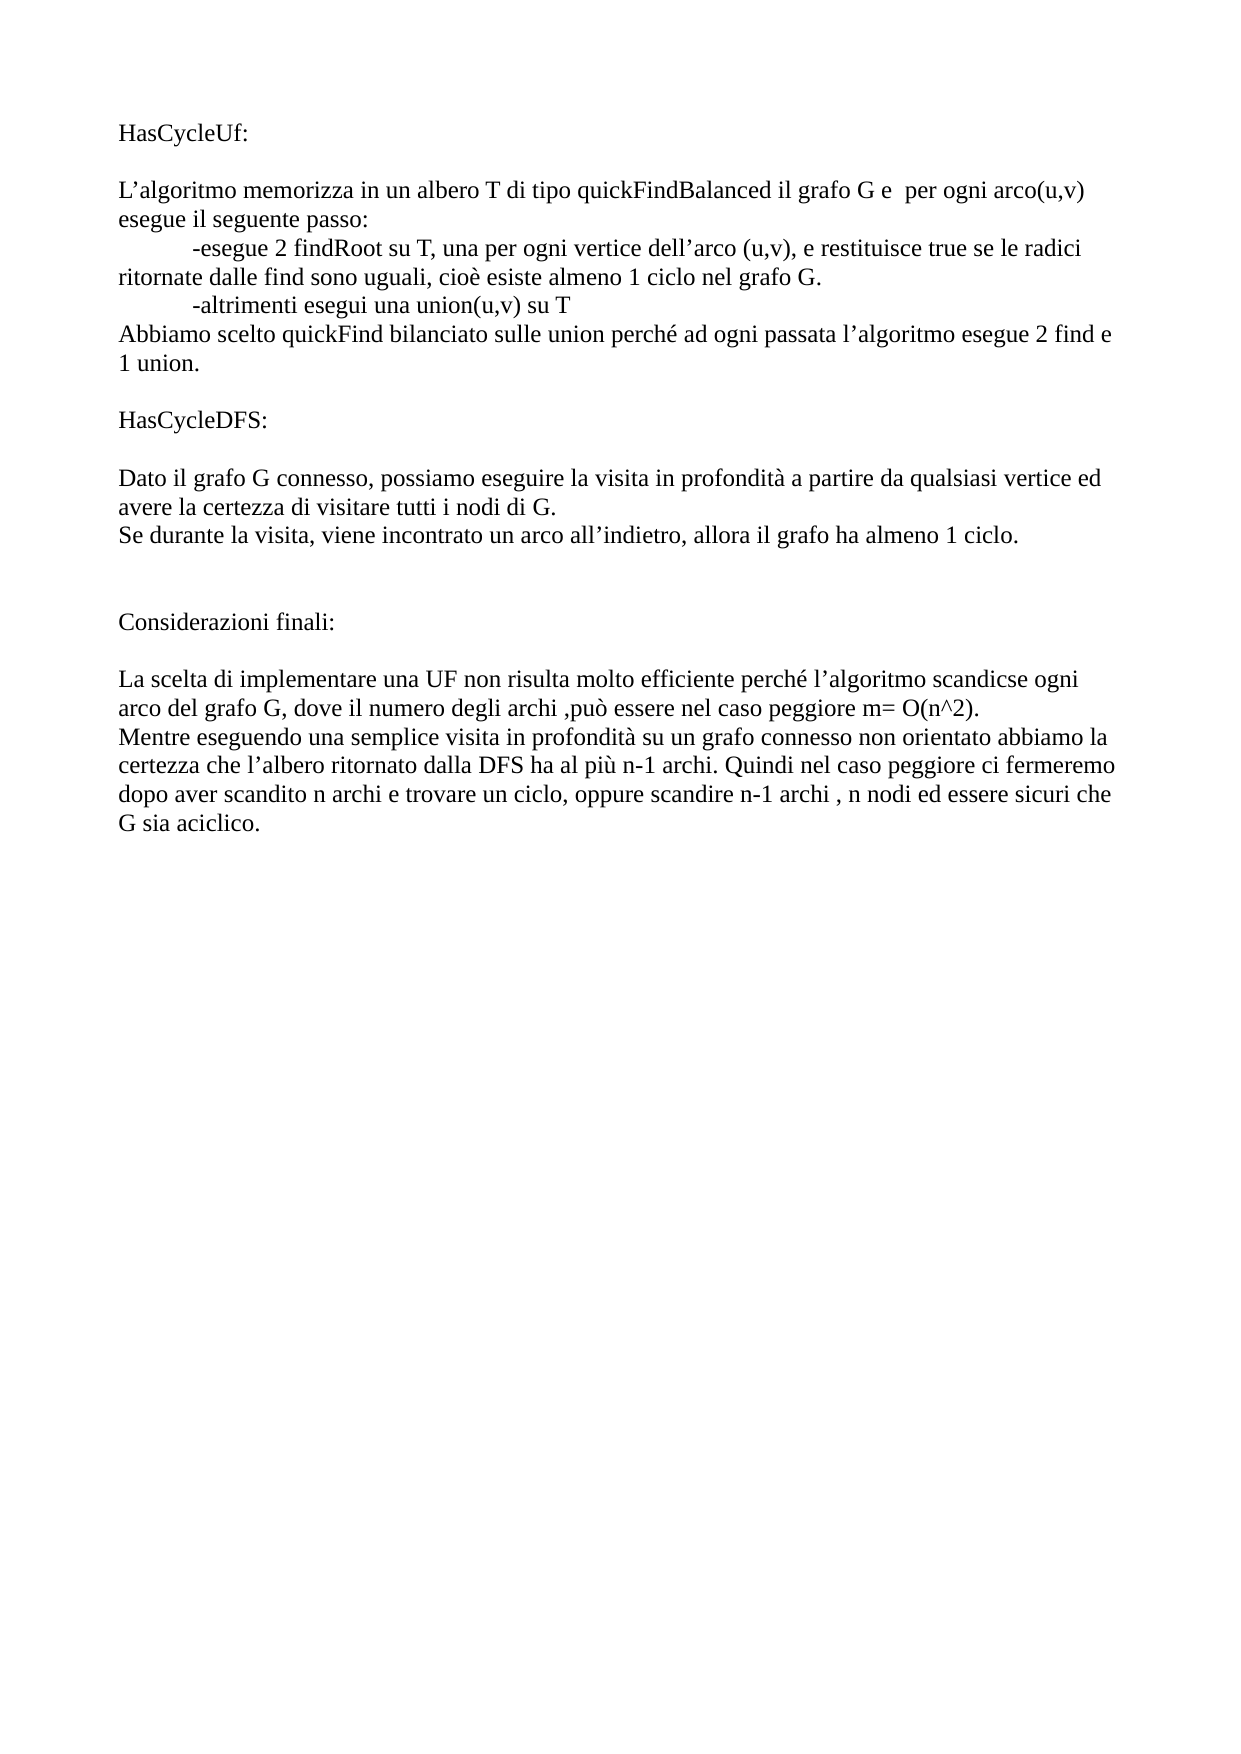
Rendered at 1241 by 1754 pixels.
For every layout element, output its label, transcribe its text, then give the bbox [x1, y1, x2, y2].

text -esegue 2 findRoot su T, una per ogni vertice dell’arco (u,v), e restituisce true se le radici ritornate dalle find sono uguali, cioè esiste almeno 1 ciclo nel grafo G. [118, 233, 1122, 291]
text Mentre eseguendo una semplice visita in profondità su un grafo connesso non orientato abbiamo la certezza che l’albero ritornato dalla DFS ha al più n-1 archi. Quindi nel caso peggiore ci fermeremo dopo aver scandito n archi e trovare un ciclo, oppure scandire n-1 archi , n nodi ed essere sicuri che G sia aciclico. [118, 722, 1122, 837]
text Se durante la visita, viene incontrato un arco all’indietro, allora il grafo ha almeno 1 ciclo. [118, 521, 1122, 549]
text L’algoritmo memorizza in un albero T di tipo quickFindBalanced il grafo G e per ogni arco(u,v) esegue il seguente passo: [118, 176, 1122, 233]
text HasCycleUf: [118, 118, 1122, 147]
text HasCycleDFS: [118, 406, 1122, 434]
text Considerazioni finali: [118, 607, 1122, 636]
text -altrimenti esegui una union(u,v) su T [118, 291, 1122, 319]
text Abbiamo scelto quickFind bilanciato sulle union perché ad ogni passata l’algoritmo esegue 2 find e 1 union. [118, 319, 1122, 377]
text La scelta di implementare una UF non risulta molto efficiente perché l’algoritmo scandicse ogni arco del grafo G, dove il numero degli archi ,può essere nel caso peggiore m= O(n^2). [118, 664, 1122, 722]
text Dato il grafo G connesso, possiamo eseguire la visita in profondità a partire da qualsiasi vertice ed avere la certezza di visitare tutti i nodi di G. [118, 463, 1122, 521]
